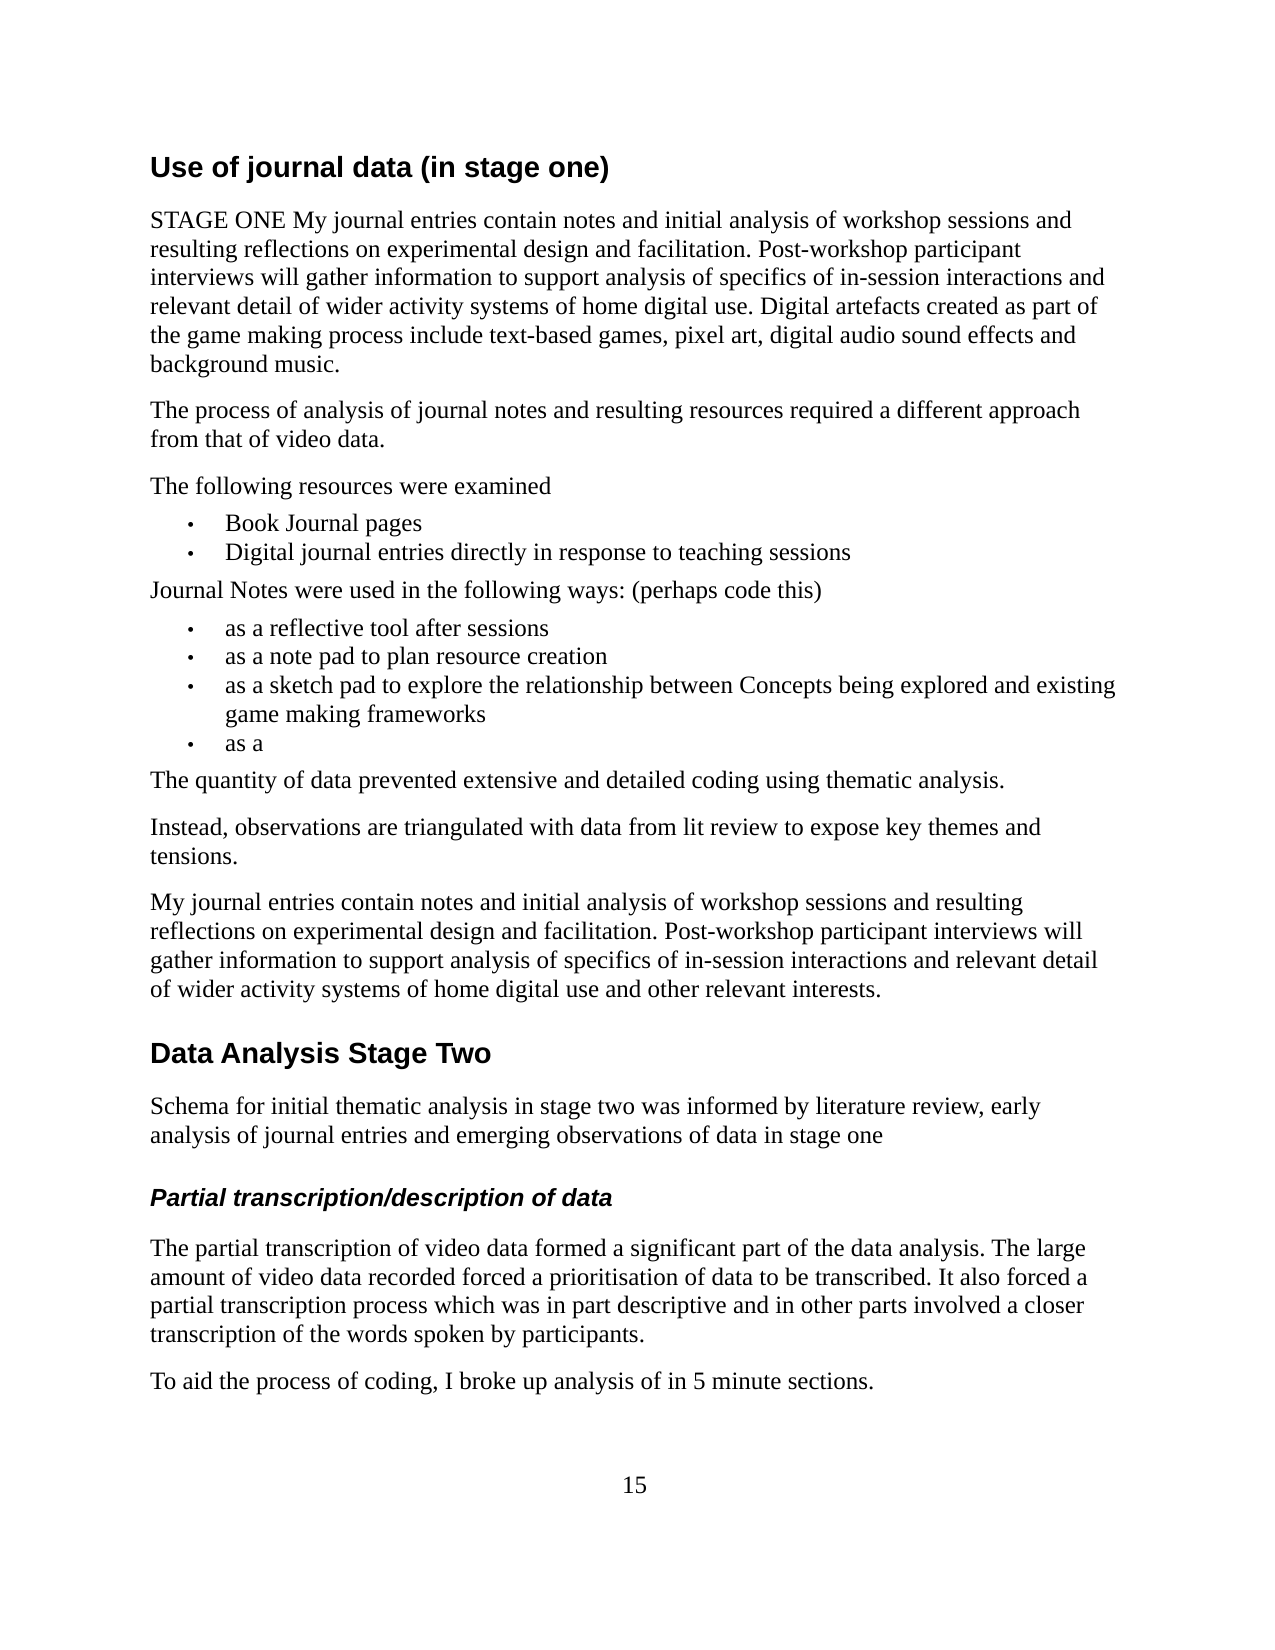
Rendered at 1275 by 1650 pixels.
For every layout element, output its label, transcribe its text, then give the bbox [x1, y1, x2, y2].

list as a reflective tool after sessions [187, 613, 1125, 641]
list Book Journal pages [187, 508, 1125, 537]
subtitle Use of journal data (in stage one) [150, 150, 1125, 183]
subtitle Data Analysis Stage Two [150, 1036, 1125, 1070]
text My journal entries contain notes and initial analysis of workshop sessions and resulting reflections on experimental design and facilitation. Post-workshop participant interviews will gather information to support analysis of specifics of in-session interactions and relevant detail of wider activity systems of home digital use and other relevant interests. [150, 887, 1125, 1002]
text To aid the process of coding, I broke up analysis of in 5 minute sections. [150, 1366, 1125, 1394]
text The quantity of data prevented extensive and detailed coding using thematic analysis. [150, 765, 1125, 794]
text The partial transcription of video data formed a significant part of the data analysis. The large amount of video data recorded forced a prioritisation of data to be transcribed. It also forced a partial transcription process which was in part descriptive and in other parts involved a closer transcription of the words spoken by participants. [150, 1233, 1125, 1348]
text Instead, observations are triangulated with data from lit review to expose key themes and tensions. [150, 812, 1125, 869]
list as a sketch pad to explore the relationship between Concepts being explored and existing game making frameworks [187, 670, 1125, 728]
text The process of analysis of journal notes and resulting resources required a different approach from that of video data. [150, 395, 1125, 453]
subtitle Partial transcription/description of data [150, 1183, 1125, 1211]
text Journal Notes were used in the following ways: (perhaps code this) [150, 575, 1125, 604]
list as a note pad to plan resource creation [187, 641, 1125, 670]
text The following resources were examined [150, 471, 1125, 499]
text STAGE ONE My journal entries contain notes and initial analysis of workshop sessions and resulting reflections on experimental design and facilitation. Post-workshop participant interviews will gather information to support analysis of specifics of in-session interactions and relevant detail of wider activity systems of home digital use. Digital artefacts created as part of the game making process include text-based games, pixel art, digital audio sound effects and background music. [150, 205, 1125, 377]
text Schema for initial thematic analysis in stage two was informed by literature review, early analysis of journal entries and emerging observations of data in stage one [150, 1091, 1125, 1149]
list as a [187, 728, 1125, 756]
list Digital journal entries directly in response to teaching sessions [187, 537, 1125, 566]
